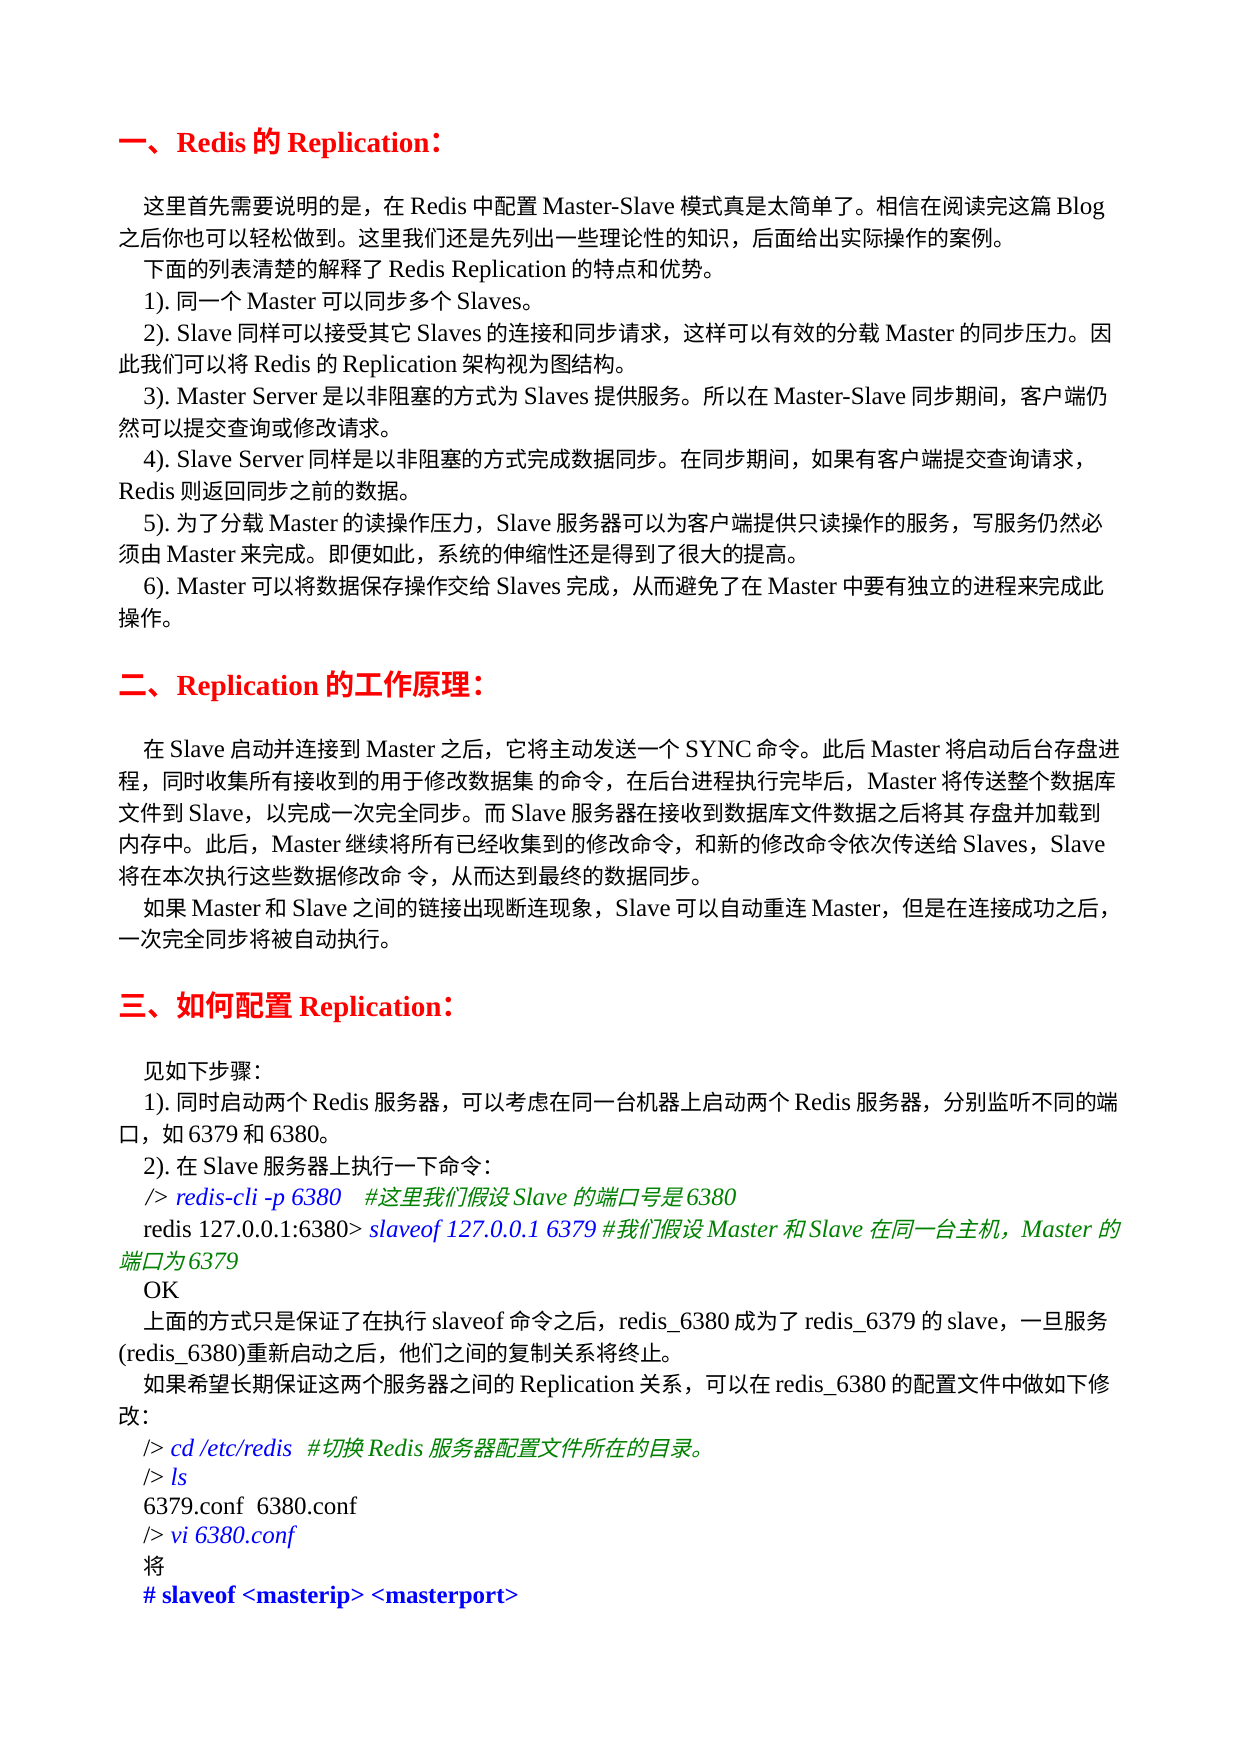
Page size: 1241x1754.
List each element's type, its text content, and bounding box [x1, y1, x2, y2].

text 一、Redis的Replication： 这里首先需要说明的是，在Redis中配置Master-Slave模式真是太简单了。相信在阅读完这篇Blog之后你也可以轻松做到。这里我们还是先列出一些理论性的知识，后面给出实际操作的案例。 下面的列表清楚的解释了Redis Replication的特点和优势。 1). 同一个Master可以同步多个Slaves。 2). Slave同样可以接受其它Slaves的连接和同步请求，这样可以有效的分载Master的同步压力。因此我们可以将Redis的Replication架构视为图结构。 3). Master Server是以非阻塞的方式为Slaves提供服务。所以在Master-Slave同步期间，客户端仍然可以提交查询或修改请求。 4). Slave Server同样是以非阻塞的方式完成数据同步。在同步期间，如果有客户端提交查询请求，Redis则返回同步之前的数据。 5). 为了分载Master的读操作压力，Slave服务器可以为客户端提供只读操作的服务，写服务仍然必须由Master来完成。即便如此，系统的伸缩性还是得到了很大的提高。 6). Master可以将数据保存操作交给Slaves完成，从而避免了在Master中要有独立的进程来完成此操作。 二、Replication的工作原理： 在Slave启动并连接到Master之后，它将主动发送一个SYNC命令。此后Master将启动后台存盘进程，同时收集所有接收到的用于修改数据集 的命令，在后台进程执行完毕后，Master将传送整个数据库文件到Slave，以完成一次完全同步。而Slave服务器在接收到数据库文件数据之后将其 存盘并加载到内存中。此后，Master继续将所有已经收集到的修改命令，和新的修改命令依次传送给Slaves，Slave将在本次执行这些数据修改命 令，从而达到最终的数据同步。 如果Master和Slave之间的链接出现断连现象，Slave可以自动重连Master，但是在连接成功之后，一次完全同步将被自动执行。 三、如何配置Replication： 见如下步骤： 1). 同时启动两个Redis服务器，可以考虑在同一台机器上启动两个Redis服务器，分别监听不同的端口，如6379和6380。 2). 在Slave服务器上执行一下命令： /> redis-cli -p 6380 #这里我们假设Slave的端口号是6380 redis 127.0.0.1:6380> slaveof 127.0.0.1 6379 #我们假设Master和Slave在同一台主机，Master的端口为6379 OK 上面的方式只是保证了在执行slaveof命令之后，redis_6380成为了redis_6379的slave，一旦服务(redis_6380)重新启动之后，他们之间的复制关系将终止。 如果希望长期保证这两个服务器之间的Replication关系，可以在redis_6380的配置文件中做如下修改： /> cd /etc/redis #切换Redis服务器配置文件所在的目录。 /> ls 6379.conf 6380.conf /> vi 6380.conf 将 # slaveof <masterip> <masterport> [118, 118, 1122, 1609]
